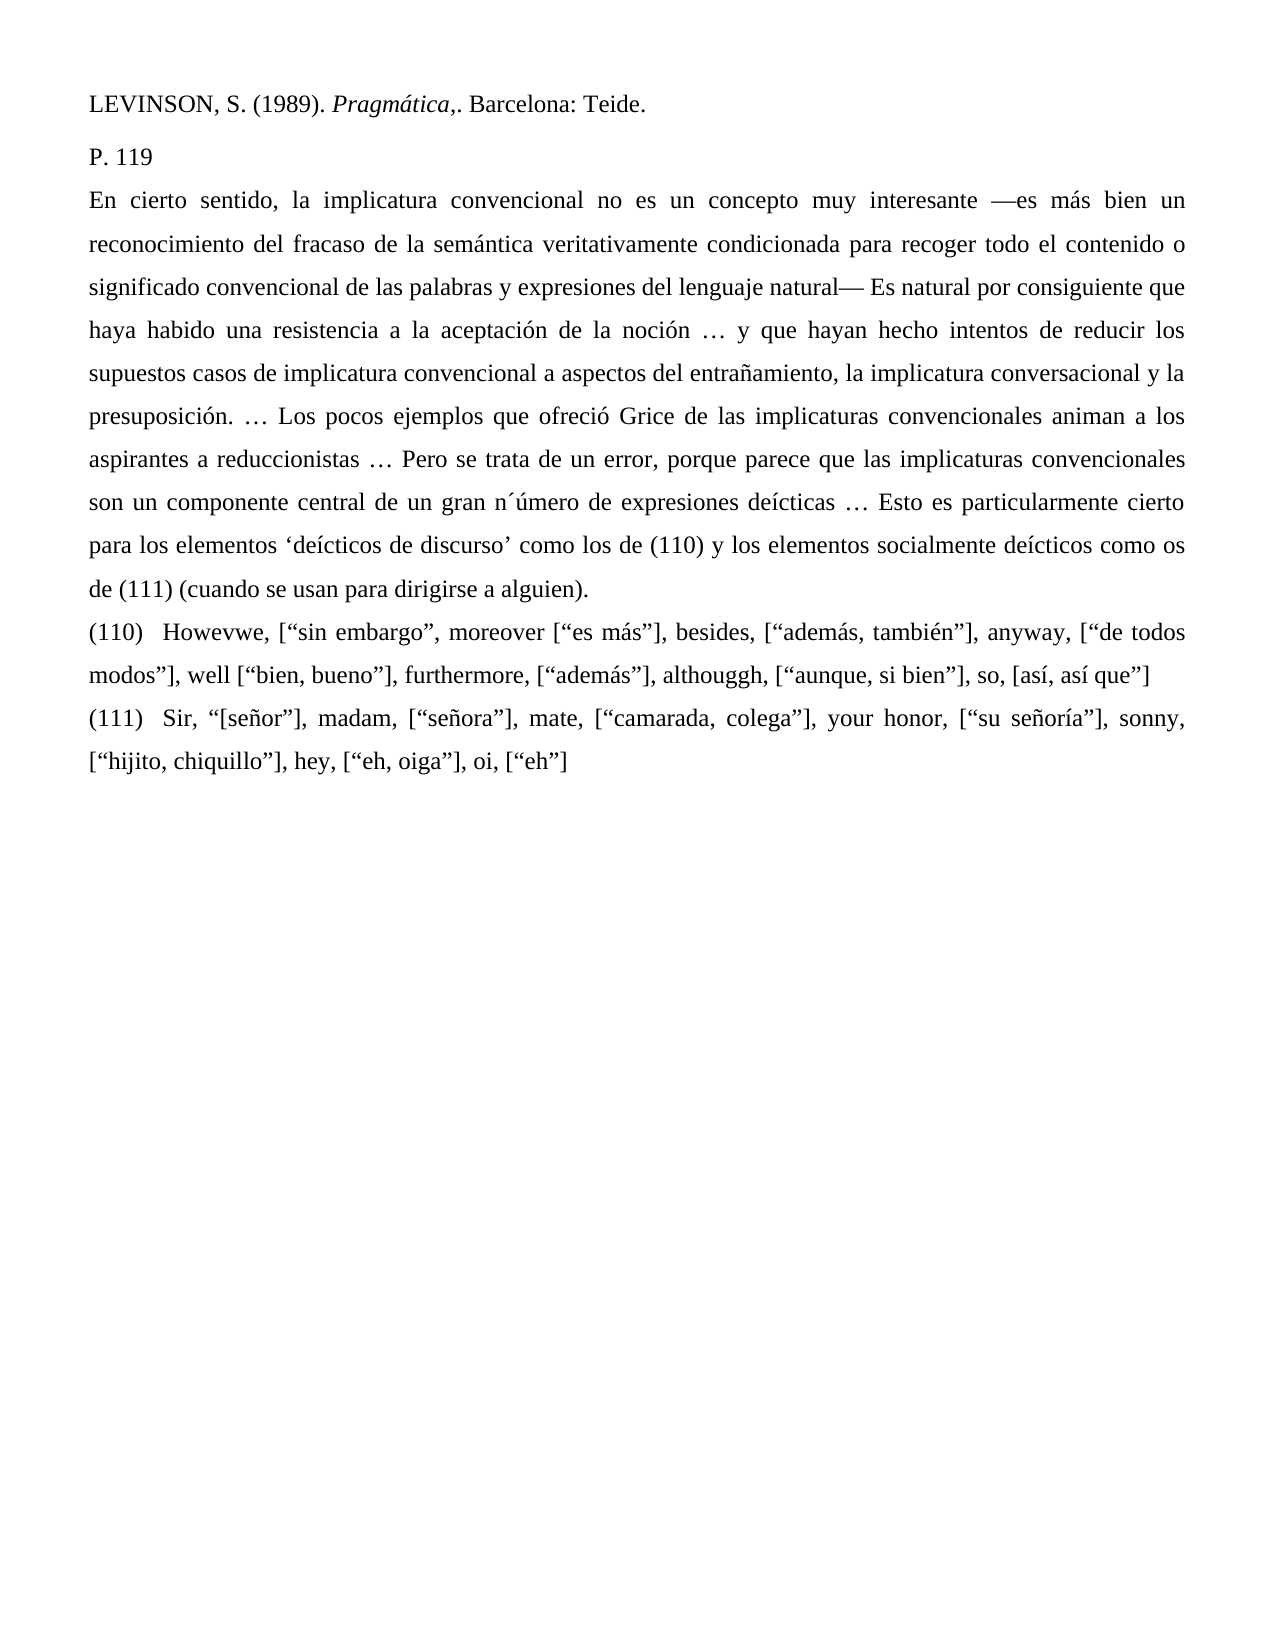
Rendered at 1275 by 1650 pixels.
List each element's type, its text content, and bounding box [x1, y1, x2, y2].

text (111) Sir, “[señor”], madam, [“señora”], mate, [“camarada, colega”], your honor, [“su señoría”], sonny, [“hijito, chiquillo”], hey, [“eh, oiga”], oi, [“eh”] [89, 703, 1186, 775]
text P. 119 [89, 142, 1186, 171]
text (110) Howevwe, [“sin embargo”, moreover [“es más”], besides, [“además, también”], anyway, [“de todos modos”], well [“bien, bueno”], furthermore, [“además”], althouggh, [“aunque, si bien”], so, [así, así que”] [89, 617, 1186, 689]
text LEVINSON, S. (1989). Pragmática,. Barcelona: Teide. [89, 89, 1186, 117]
text En cierto sentido, la implicatura convencional no es un concepto muy interesante —es más bien un reconocimiento del fracaso de la semántica veritativamente condicionada para recoger todo el contenido o significado convencional de las palabras y expresiones del lenguaje natural— Es natural por consiguiente que haya habido una resistencia a la aceptación de la noción … y que hayan hecho intentos de reducir los supuestos casos de implicatura convencional a aspectos del entrañamiento, la implicatura conversacional y la presuposición. … Los pocos ejemplos que ofreció Grice de las implicaturas convencionales animan a los aspirantes a reduccionistas … Pero se trata de un error, porque parece que las implicaturas convencionales son un componente central de un gran n´úmero de expresiones deícticas … Esto es particularmente cierto para los elementos ‘deícticos de discurso’ como los de (110) y los elementos socialmente deícticos como os de (111) (cuando se usan para dirigirse a alguien). [89, 186, 1186, 602]
